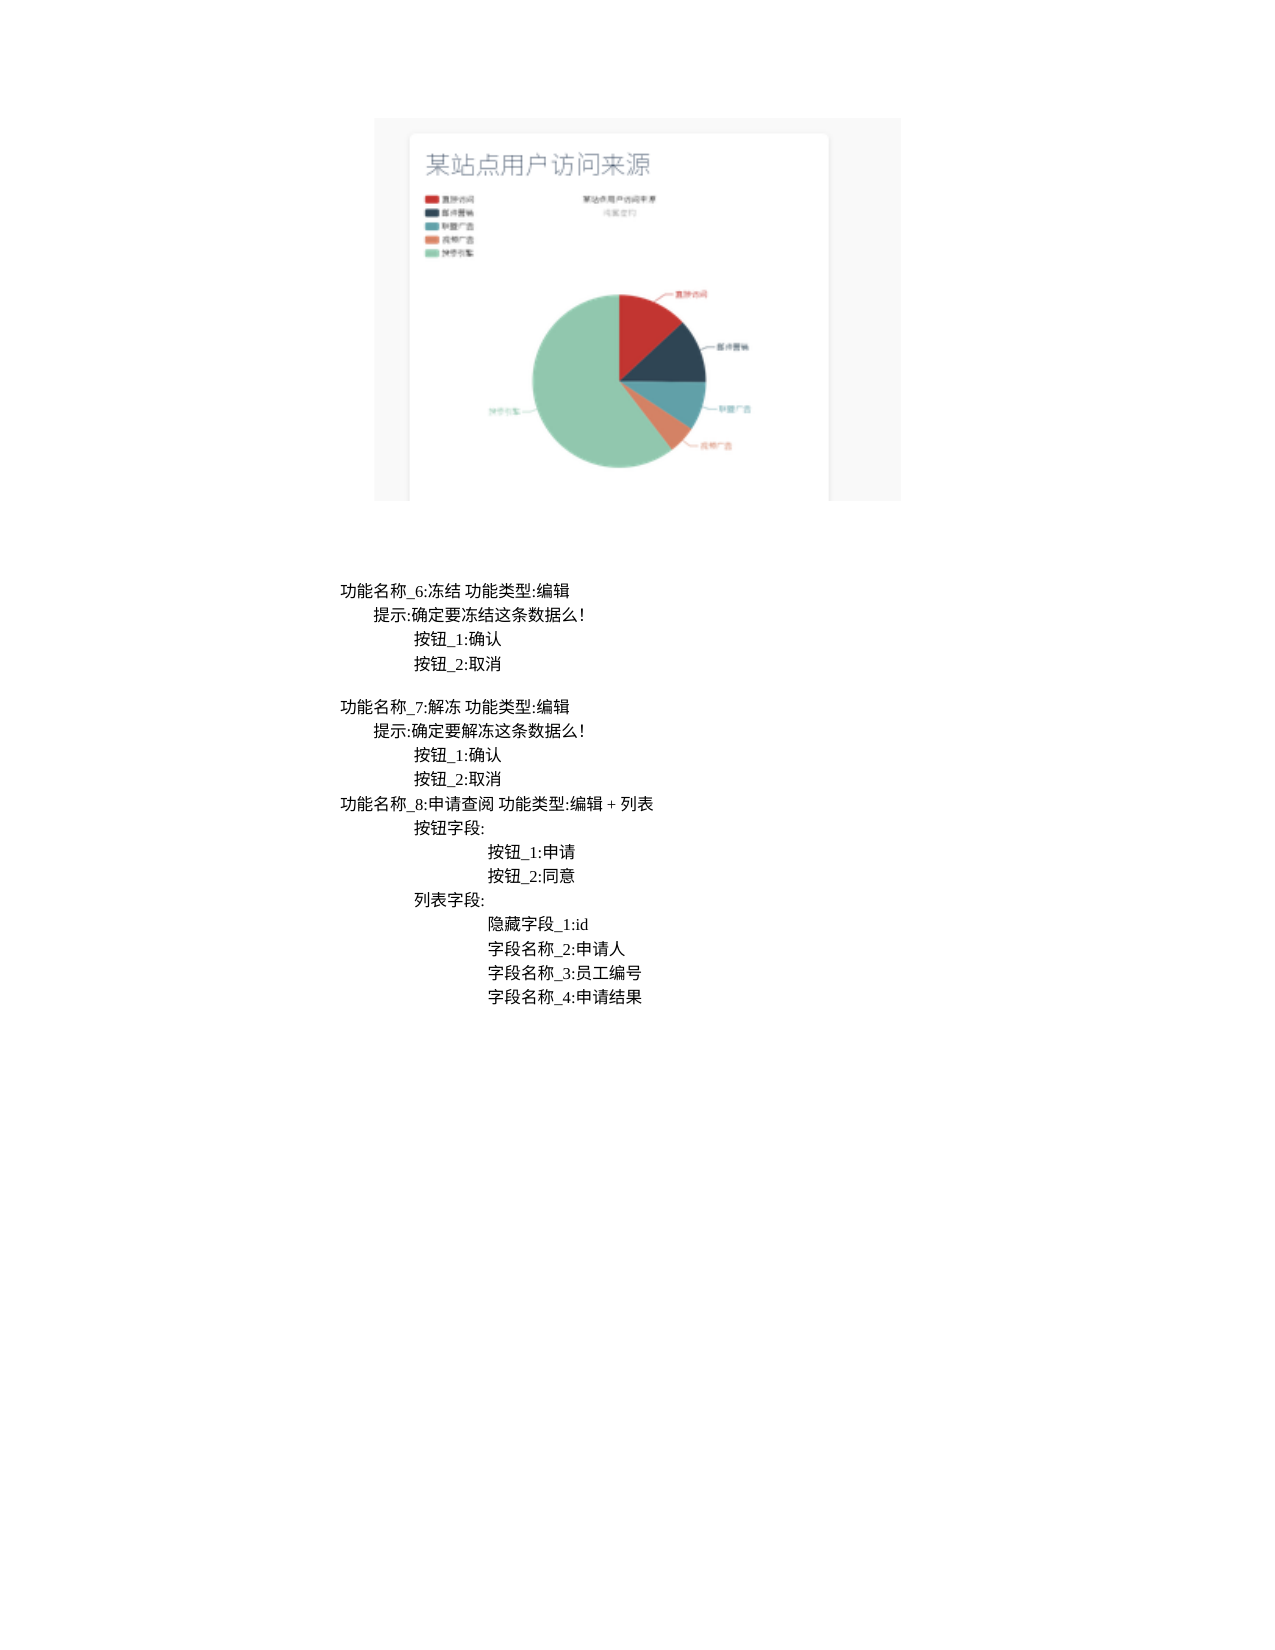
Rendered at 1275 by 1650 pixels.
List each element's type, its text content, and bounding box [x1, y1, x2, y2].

text 功能名称_7:解冻 功能类型:编辑 [118, 694, 1157, 718]
text 按钮_2:取消 [118, 766, 1157, 791]
text 字段名称_4:申请结果 [118, 984, 1157, 1008]
text 列表字段: [118, 887, 1157, 911]
text 按钮_2:同意 [118, 863, 1157, 887]
text 按钮_2:取消 [118, 651, 1157, 675]
text 按钮_1:确认 [118, 626, 1157, 651]
text 功能名称_6:冻结 功能类型:编辑 [118, 578, 1157, 602]
text 按钮_1:申请 [118, 839, 1157, 863]
text 隐藏字段_1:id [118, 911, 1157, 936]
picture [374, 118, 901, 501]
text 提示:确定要解冻这条数据么！ [118, 718, 1157, 742]
text 字段名称_3:员工编号 [118, 960, 1157, 984]
text 提示:确定要冻结这条数据么！ [118, 602, 1157, 626]
text 功能名称_8:申请查阅 功能类型:编辑 + 列表 [118, 791, 1157, 815]
text 字段名称_2:申请人 [118, 936, 1157, 960]
text 按钮字段: [118, 815, 1157, 839]
text 按钮_1:确认 [118, 742, 1157, 766]
